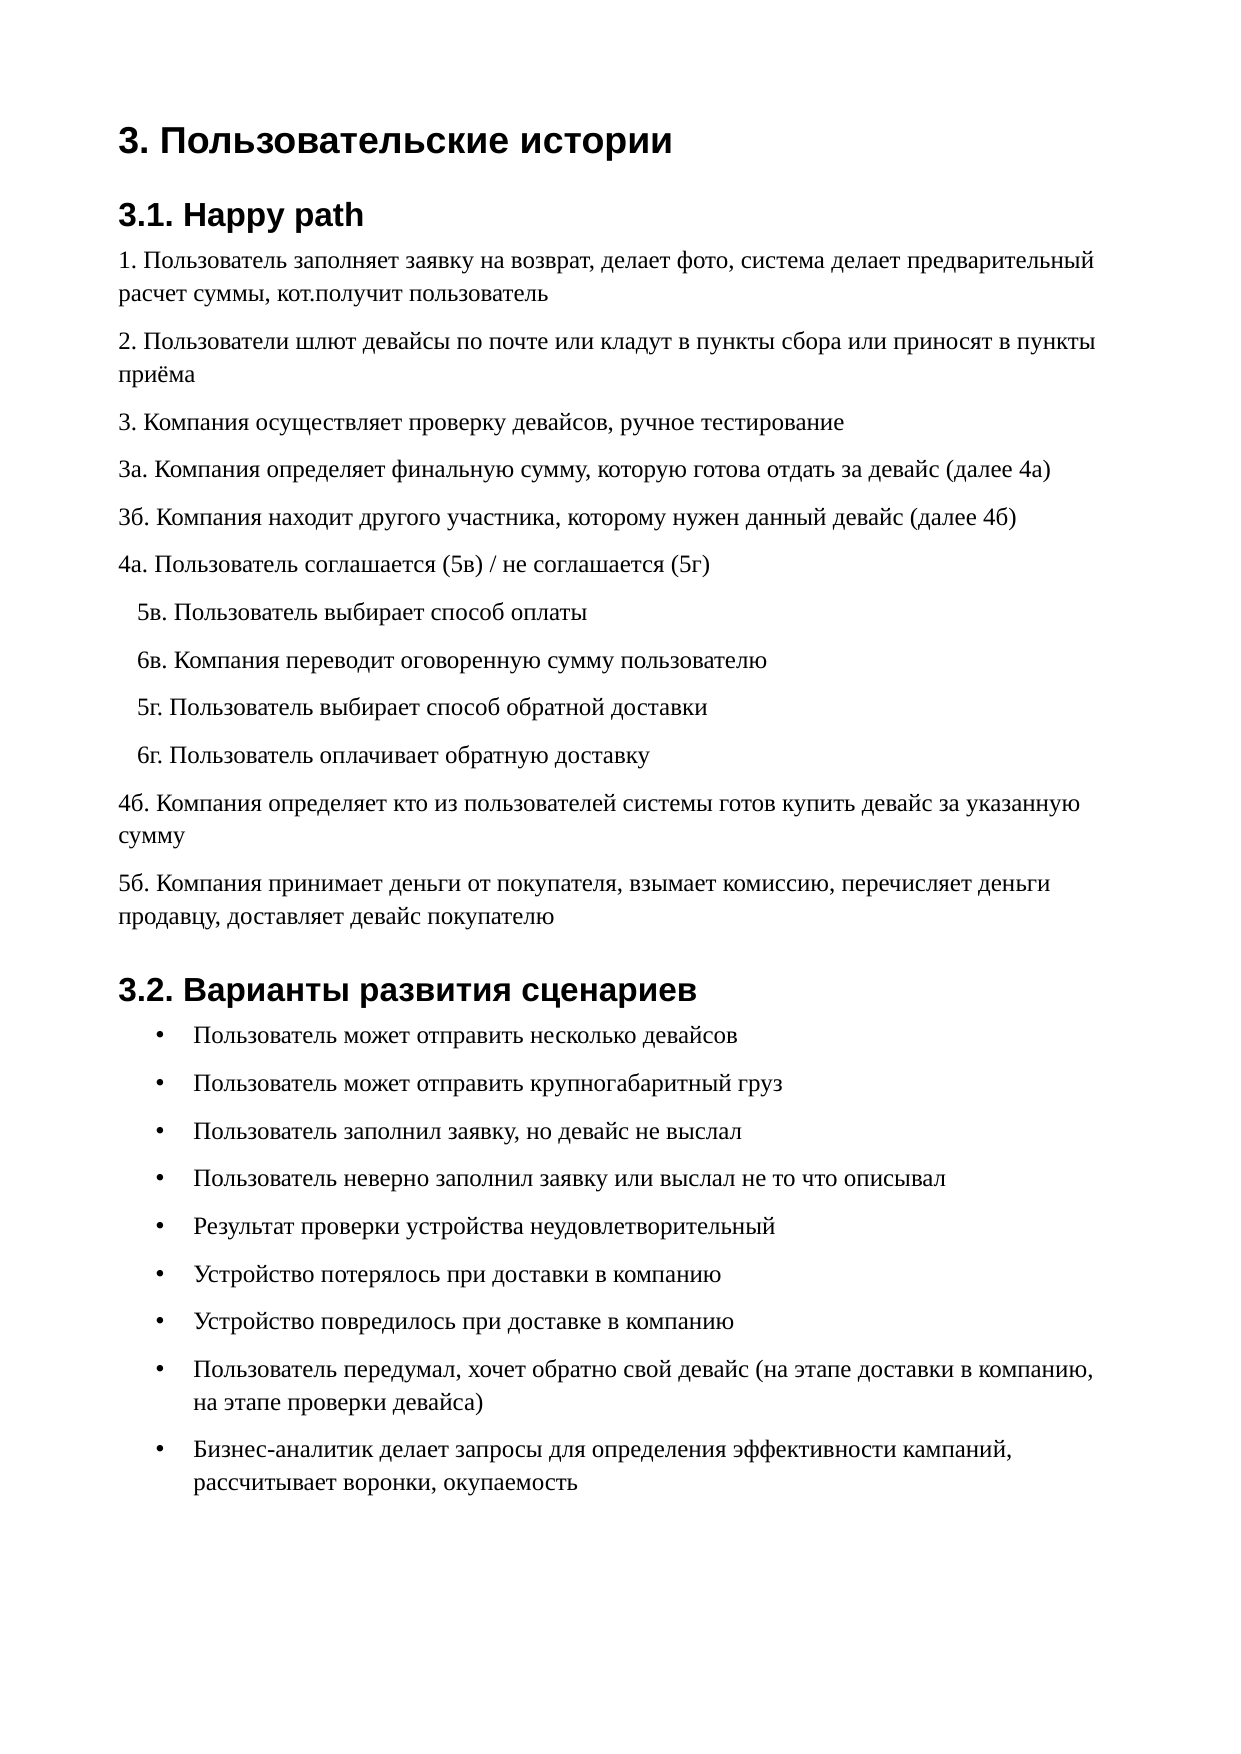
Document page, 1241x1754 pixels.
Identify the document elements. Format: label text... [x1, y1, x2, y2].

list Устройство повредилось при доставке в компанию [156, 1306, 1122, 1335]
text 3б. Компания находит другого участника, которому нужен данный девайс (далее 4б) [118, 502, 1122, 531]
text 4б. Компания определяет кто из пользователей системы готов купить девайс за указанную сумму [118, 788, 1122, 849]
text 6в. Компания переводит оговоренную сумму пользователю [118, 645, 1122, 673]
text 4а. Пользователь соглашается (5в) / не соглашается (5г) [118, 549, 1122, 578]
list Пользователь может отправить несколько девайсов [156, 1021, 1122, 1049]
list Пользователь может отправить крупногабаритный груз [156, 1068, 1122, 1097]
list Бизнес-аналитик делает запросы для определения эффективности кампаний, рассчитывает воронки, окупаемость [156, 1434, 1122, 1496]
list Пользователь заполнил заявку, но девайс не выслал [156, 1116, 1122, 1144]
list Пользователь неверно заполнил заявку или выслал не то что описывал [156, 1163, 1122, 1192]
text 5б. Компания принимает деньги от покупателя, взымает комиссию, перечисляет деньги продавцу, доставляет девайс покупателю [118, 868, 1122, 930]
subtitle 3. Пользовательские истории [118, 118, 1122, 161]
text 6г. Пользователь оплачивает обратную доставку [118, 740, 1122, 769]
text 2. Пользователи шлют девайсы по почте или кладут в пункты сбора или приносят в пункты приёма [118, 326, 1122, 388]
text 5в. Пользователь выбирает способ оплаты [118, 597, 1122, 626]
text 1. Пользователь заполняет заявку на возврат, делает фото, система делает предварительный расчет суммы, кот.получит пользователь [118, 246, 1122, 307]
list Пользователь передумал, хочет обратно свой девайс (на этапе доставки в компанию, на этапе проверки девайса) [156, 1354, 1122, 1416]
subtitle 3.2. Варианты развития сценариев [118, 970, 1122, 1008]
list Результат проверки устройства неудовлетворительный [156, 1211, 1122, 1240]
list Устройство потерялось при доставки в компанию [156, 1259, 1122, 1287]
subtitle 3.1. Happy path [118, 194, 1122, 233]
text 5г. Пользователь выбирает способ обратной доставки [118, 692, 1122, 721]
text 3а. Компания определяет финальную сумму, которую готова отдать за девайс (далее 4а) [118, 454, 1122, 483]
text 3. Компания осуществляет проверку девайсов, ручное тестирование [118, 407, 1122, 436]
